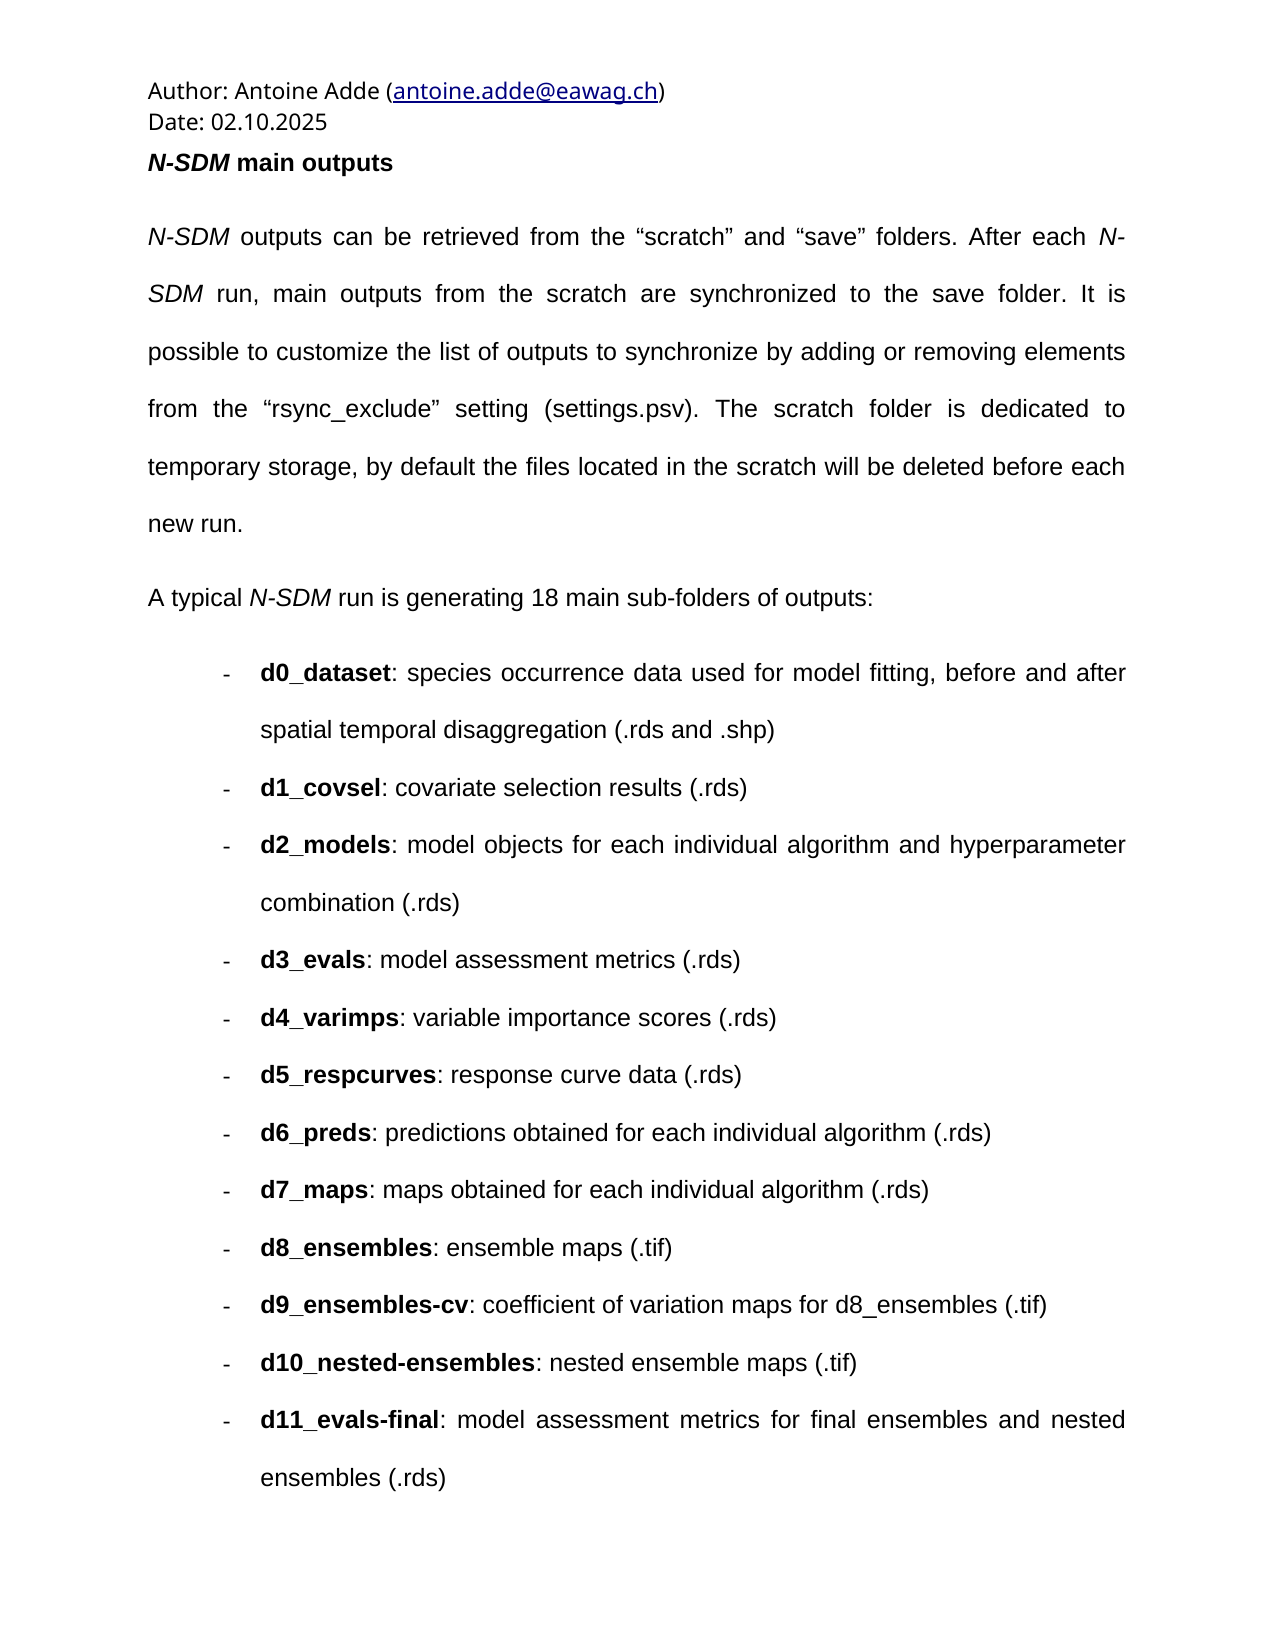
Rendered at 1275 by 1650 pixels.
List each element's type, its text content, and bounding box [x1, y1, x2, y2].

list d6_preds: predictions obtained for each individual algorithm (.rds) [223, 1118, 1127, 1146]
list d8_ensembles: ensemble maps (.tif) [223, 1233, 1127, 1261]
list d10_nested-ensembles: nested ensemble maps (.tif) [223, 1348, 1127, 1376]
text N-SDM main outputs [148, 148, 1127, 176]
list d7_maps: maps obtained for each individual algorithm (.rds) [223, 1175, 1127, 1204]
list d3_evals: model assessment metrics (.rds) [223, 945, 1127, 974]
list d9_ensembles-cv: coefficient of variation maps for d8_ensembles (.tif) [223, 1290, 1127, 1319]
list d0_dataset: species occurrence data used for model fitting, before and after spatial temporal disaggregation (.rds and .shp) [223, 658, 1127, 744]
text N-SDM outputs can be retrieved from the “scratch” and “save” folders. After each N-SDM run, main outputs from the scratch are synchronized to the save folder. It is possible to customize the list of outputs to synchronize by adding or removing elements from the “rsync_exclude” setting (settings.psv). The scratch folder is dedicated to temporary storage, by default the files located in the scratch will be deleted before each new run. [148, 222, 1127, 538]
list d5_respcurves: response curve data (.rds) [223, 1060, 1127, 1089]
list d1_covsel: covariate selection results (.rds) [223, 773, 1127, 801]
text A typical N-SDM run is generating 18 main sub-folders of outputs: [148, 583, 1127, 612]
list d4_varimps: variable importance scores (.rds) [223, 1003, 1127, 1031]
list d11_evals-final: model assessment metrics for final ensembles and nested ensembles (.rds) [223, 1405, 1127, 1491]
list d2_models: model objects for each individual algorithm and hyperparameter combination (.rds) [223, 830, 1127, 916]
